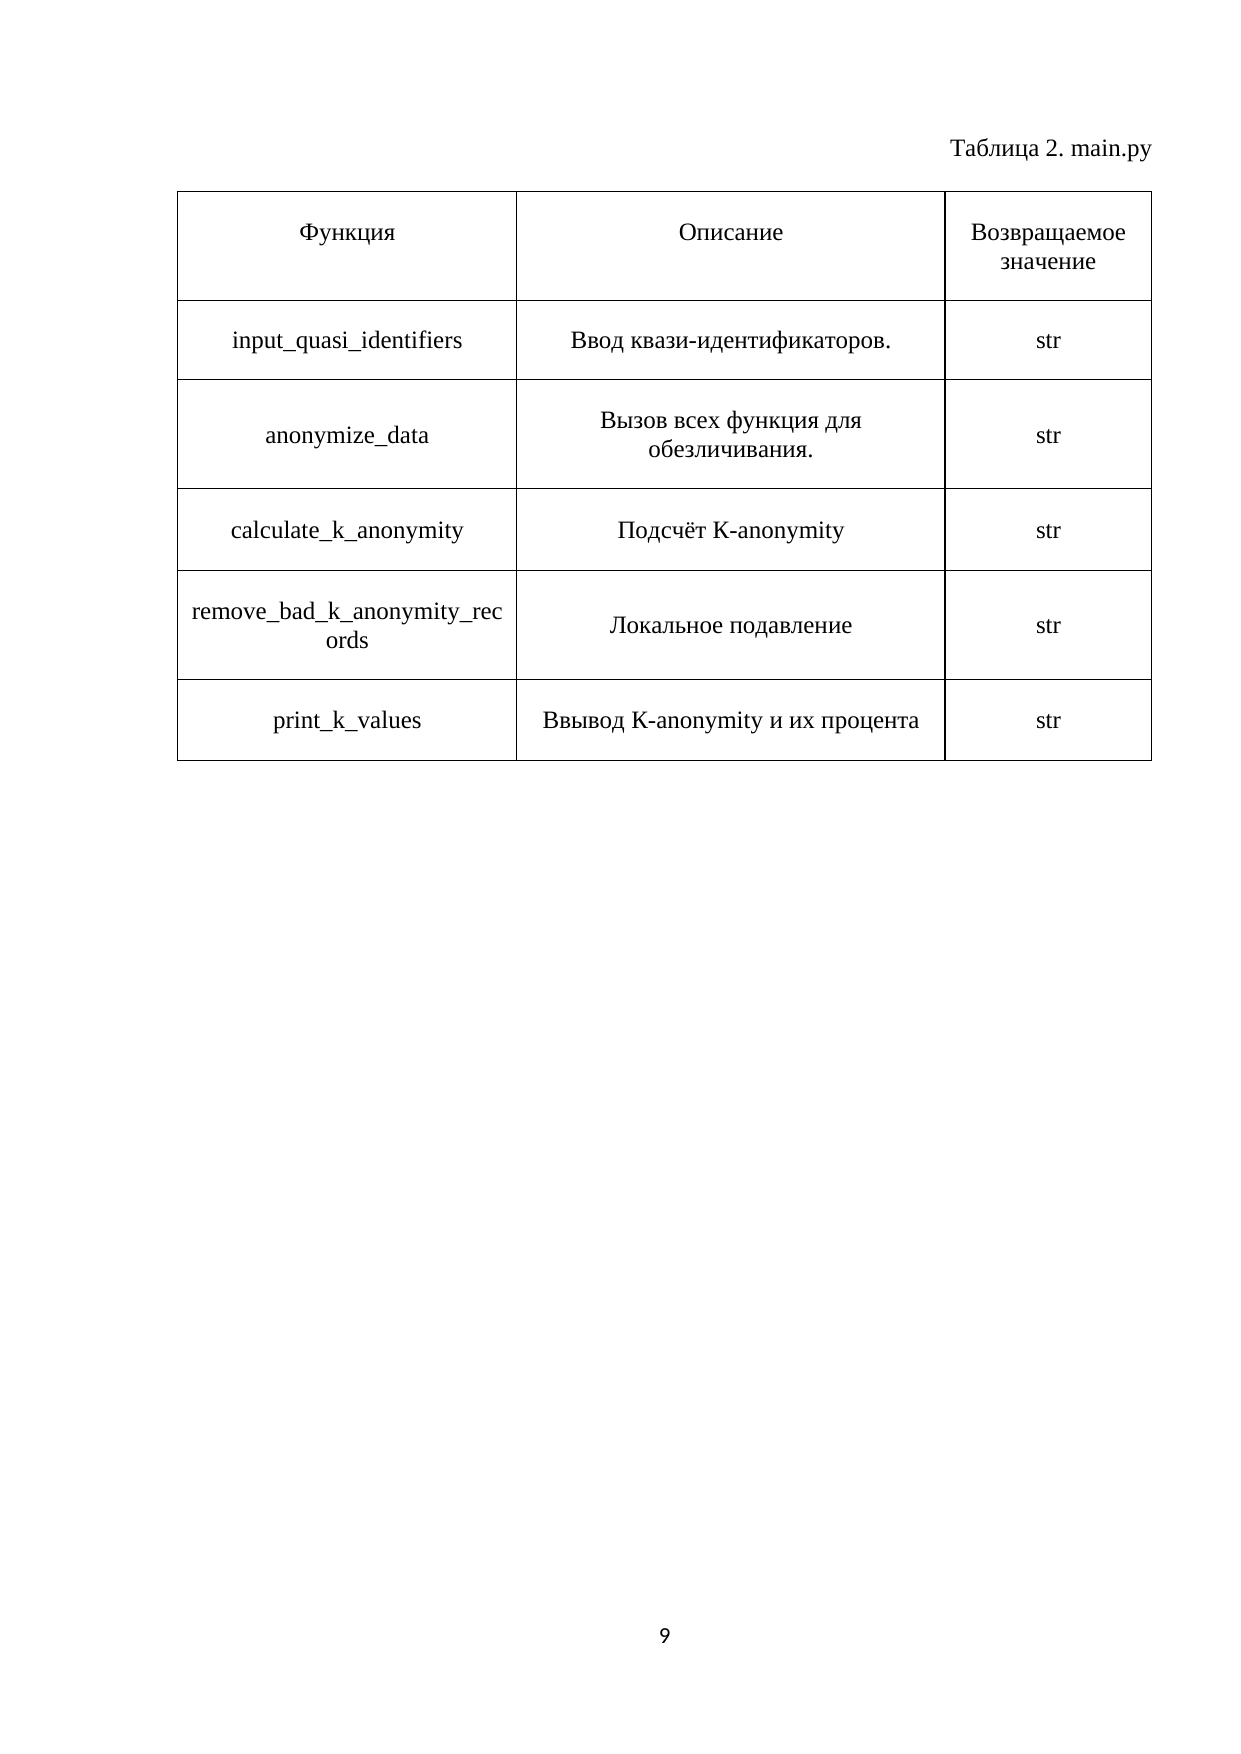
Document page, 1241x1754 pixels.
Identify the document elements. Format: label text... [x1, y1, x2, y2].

table_cell print_k_values [178, 680, 516, 760]
table_cell str [946, 301, 1151, 379]
table_header Функция [178, 192, 516, 299]
table_header Описание [517, 192, 944, 299]
table_cell Ввывод К-anonymity и их процента [517, 680, 944, 760]
table_cell input_quasi_identifiers [178, 301, 516, 379]
table_cell Ввод квази-идентификаторов. [517, 301, 944, 379]
table_cell anonymize_data [178, 380, 516, 488]
table_header Возвращаемое значение [946, 192, 1151, 299]
table_cell Вызов всех функция для обезличивания. [517, 380, 944, 488]
table_cell str [946, 489, 1151, 570]
text Таблица 2. main.py [177, 133, 1152, 162]
table_cell str [946, 680, 1151, 760]
table_cell str [946, 571, 1151, 678]
table_cell remove_bad_k_anonymity_records [178, 571, 516, 678]
table_cell str [946, 380, 1151, 488]
table_cell Подсчёт К-anonymity [517, 489, 944, 570]
table_cell calculate_k_anonymity [178, 489, 516, 570]
table_cell Локальное подавление [517, 571, 944, 678]
